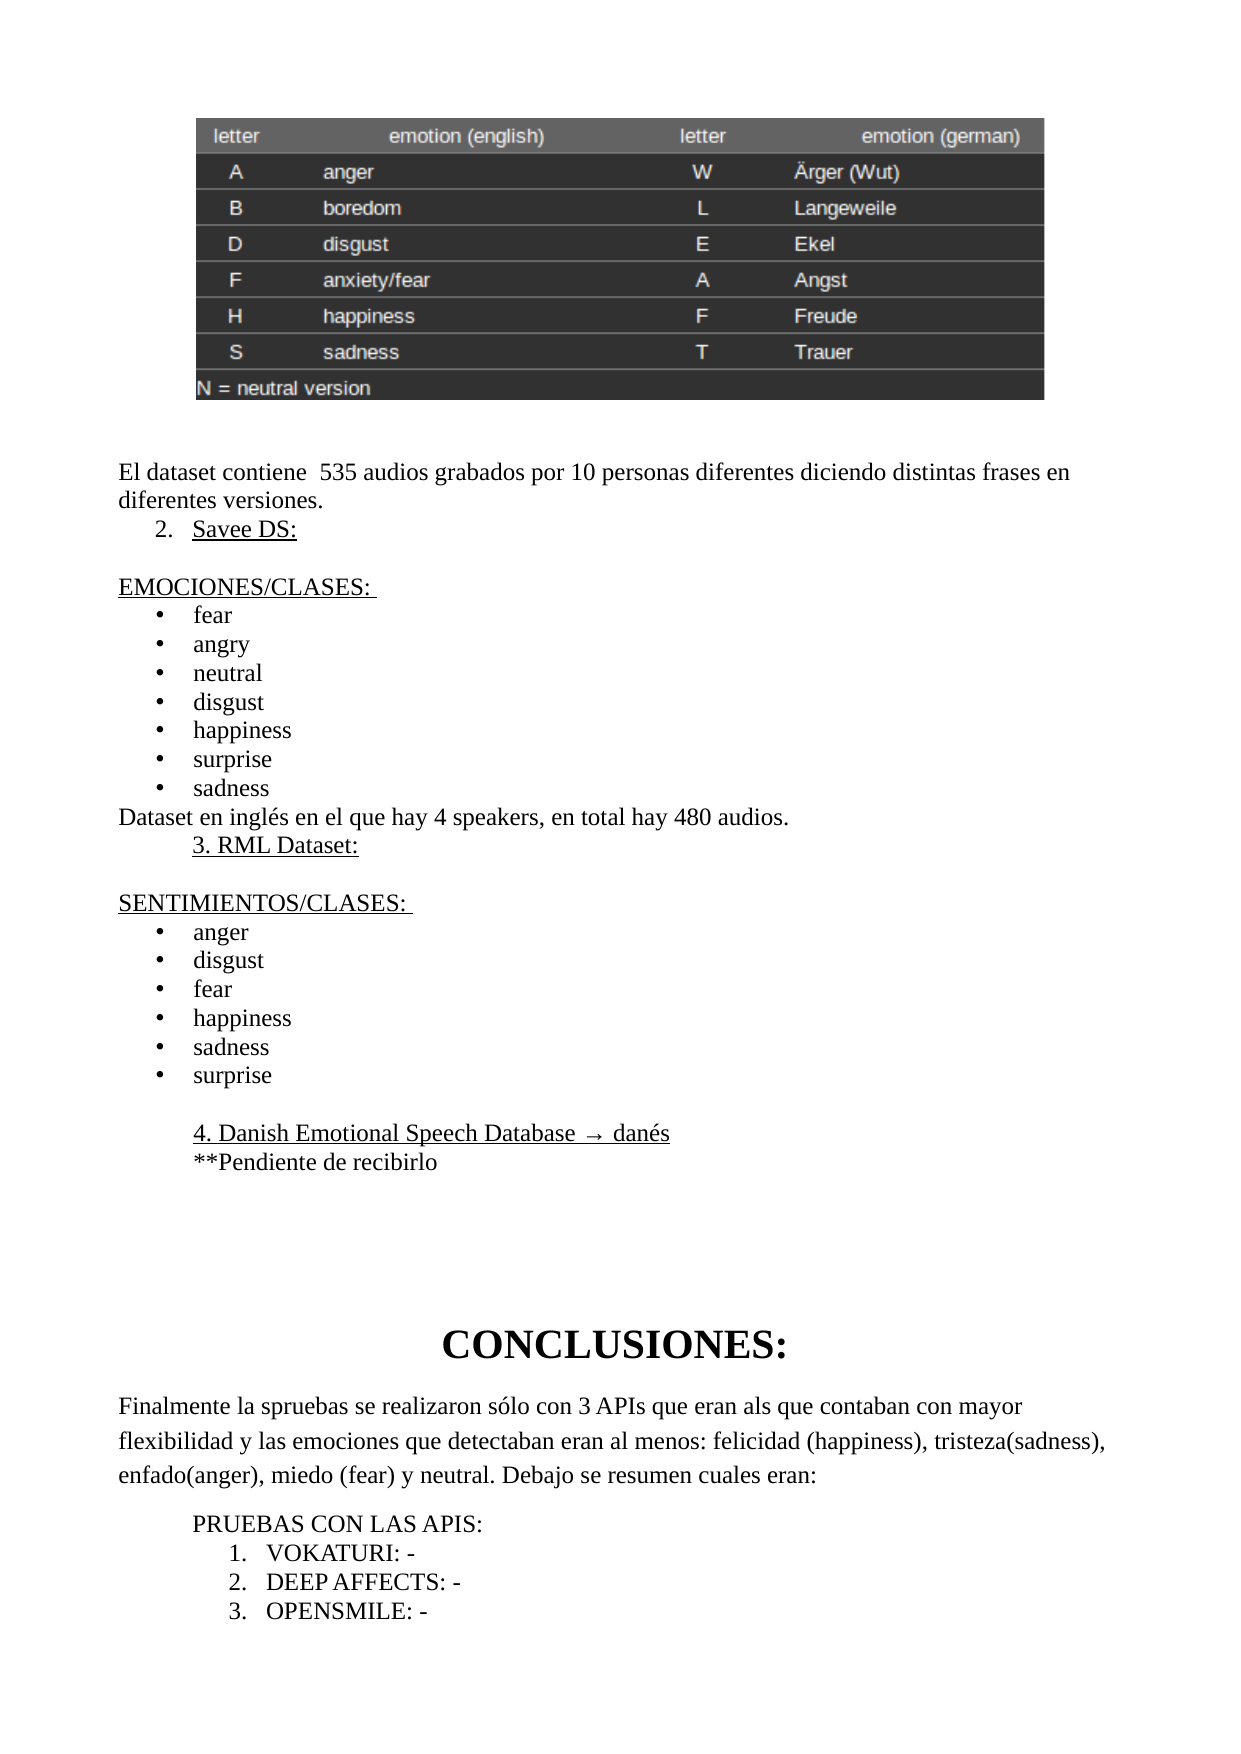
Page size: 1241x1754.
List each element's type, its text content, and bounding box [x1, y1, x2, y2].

list **Pendiente de recibirlo [156, 1147, 1122, 1176]
text 3. RML Dataset: [118, 831, 1122, 859]
text CONCLUSIONES: [118, 1319, 1122, 1367]
list OPENSMILE: - [228, 1596, 1122, 1624]
list sadness [156, 773, 1122, 802]
list disgust [156, 687, 1122, 716]
list fear [156, 974, 1122, 1003]
list surprise [156, 1061, 1122, 1089]
text Finalmente la spruebas se realizaron sólo con 3 APIs que eran als que contaban con mayor flexibilidad y las emociones que detectaban eran al menos: felicidad (happiness), tristeza(sadness), enfado(anger), miedo (fear) y neutral. Debajo se resumen cuales eran: [118, 1391, 1122, 1489]
text Dataset en inglés en el que hay 4 speakers, en total hay 480 audios. [118, 802, 1122, 831]
text SENTIMIENTOS/CLASES: [118, 888, 1122, 917]
text PRUEBAS CON LAS APIS: [192, 1509, 1122, 1538]
list happiness [156, 716, 1122, 744]
list Savee DS: [154, 514, 1122, 543]
text El dataset contiene 535 audios grabados por 10 personas diferentes diciendo distintas frases en diferentes versiones. [118, 457, 1122, 514]
list anger [156, 917, 1122, 946]
picture [196, 118, 1045, 400]
list disgust [156, 946, 1122, 974]
list DEEP AFFECTS: - [228, 1567, 1122, 1596]
list neutral [156, 658, 1122, 687]
list surprise [156, 744, 1122, 773]
list VOKATURI: - [228, 1538, 1122, 1567]
list fear [156, 601, 1122, 629]
list 4. Danish Emotional Speech Database → danés [156, 1089, 1122, 1147]
text EMOCIONES/CLASES: [118, 572, 1122, 601]
list angry [156, 629, 1122, 658]
list happiness [156, 1003, 1122, 1032]
list sadness [156, 1032, 1122, 1061]
